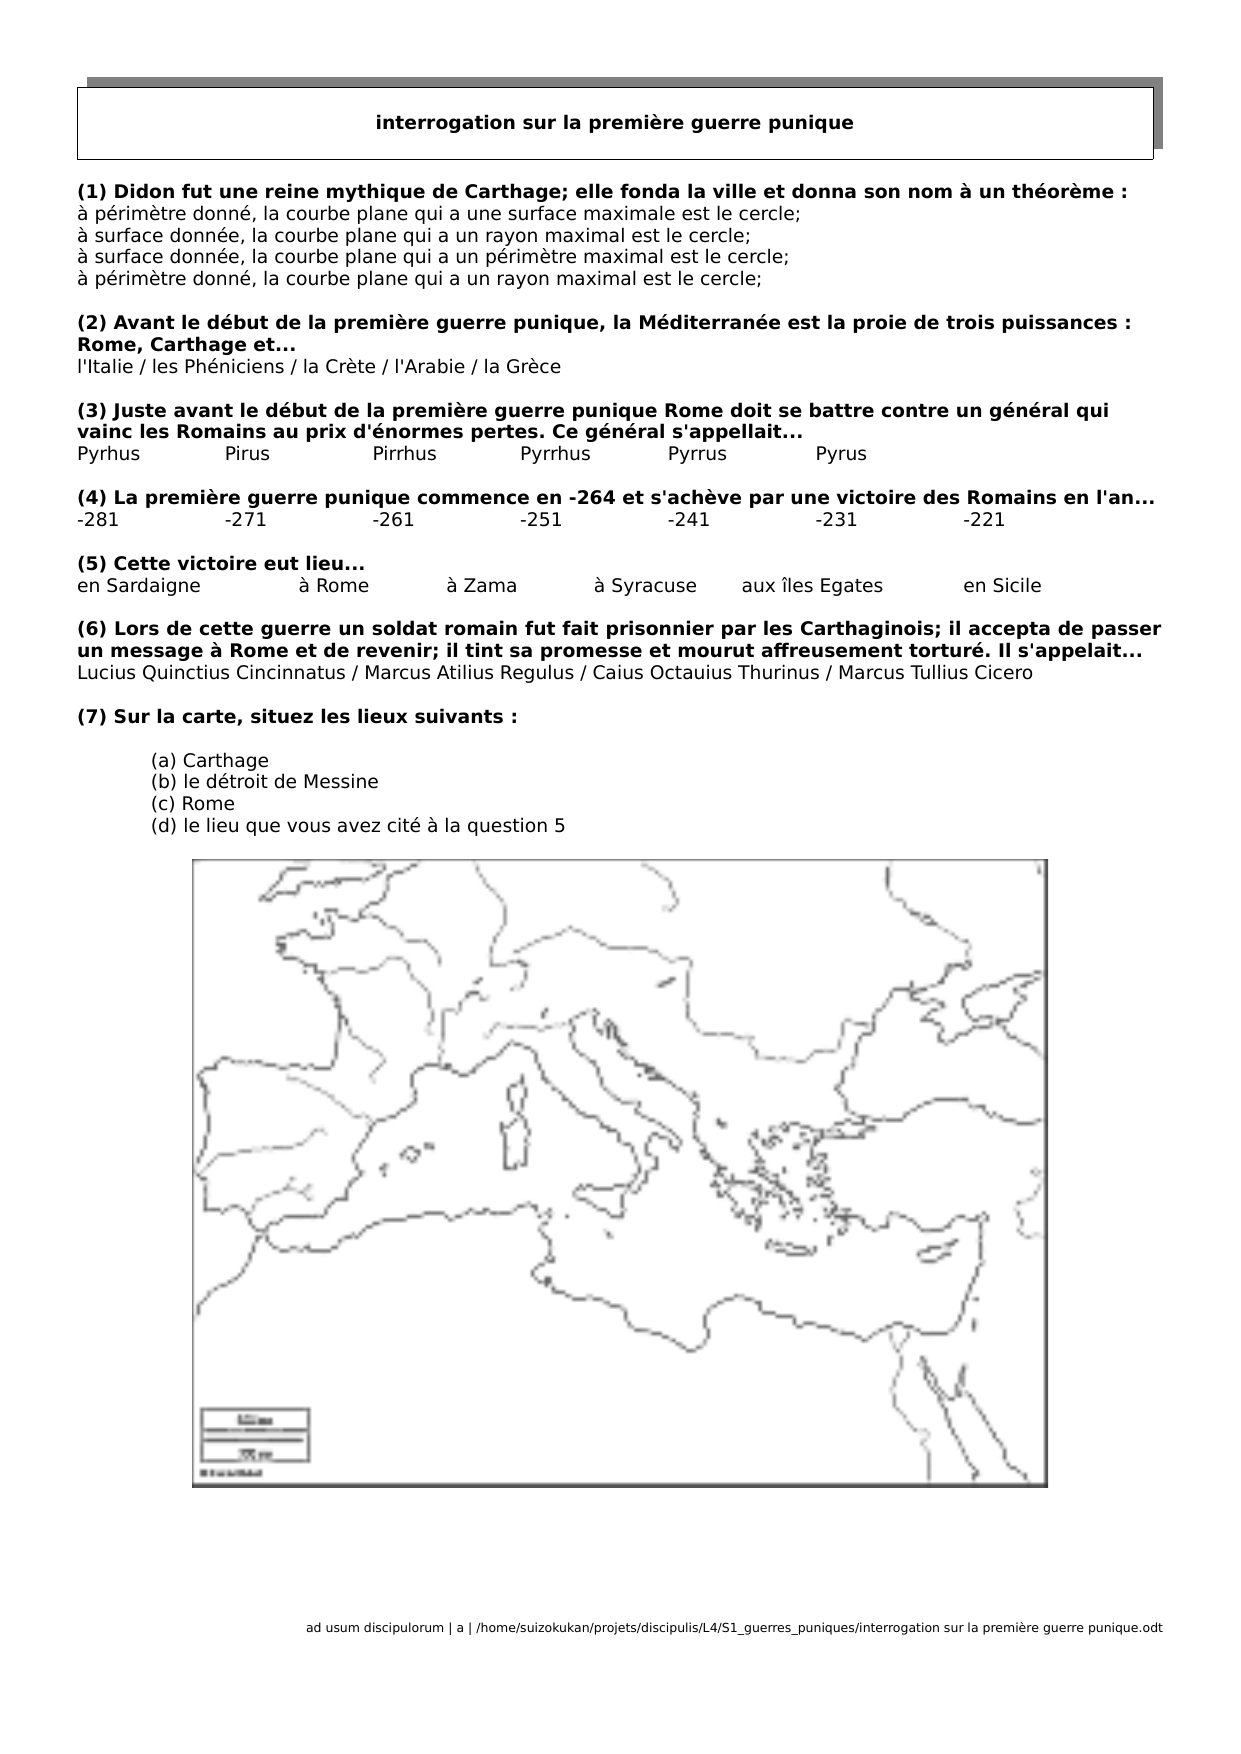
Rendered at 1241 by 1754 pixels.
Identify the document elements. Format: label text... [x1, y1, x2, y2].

text à surface donnée, la courbe plane qui a un rayon maximal est le cercle; [77, 225, 1163, 247]
text en Sardaigne à Rome à Zama à Syracuse aux îles Egates en Sicile [77, 575, 1163, 597]
text -281 -271 -261 -251 -241 -231 -221 [77, 509, 1163, 531]
text (1) Didon fut une reine mythique de Carthage; elle fonda la ville et donna son nom à un théorème : [77, 181, 1163, 203]
text (c) Rome [77, 793, 1163, 815]
text (3) Juste avant le début de la première guerre punique Rome doit se battre contre un général qui vainc les Romains au prix d'énormes pertes. Ce général s'appellait... [77, 400, 1163, 443]
text Pyrhus Pirus Pirrhus Pyrrhus Pyrrus Pyrus [77, 443, 1163, 465]
text (b) le détroit de Messine [77, 772, 1163, 793]
text interrogation sur la première guerre punique [78, 109, 1153, 134]
text (d) le lieu que vous avez cité à la question 5 [77, 815, 1163, 837]
text (2) Avant le début de la première guerre punique, la Méditerranée est la proie de trois puissances : Rome, Carthage et... [77, 312, 1163, 356]
text Lucius Quinctius Cincinnatus / Marcus Atilius Regulus / Caius Octauius Thurinus / Marcus Tullius Cicero [77, 662, 1163, 684]
picture [192, 859, 1049, 1488]
text (7) Sur la carte, situez les lieux suivants : [77, 706, 1163, 728]
text l'Italie / les Phéniciens / la Crète / l'Arabie / la Grèce [77, 356, 1163, 378]
text à périmètre donné, la courbe plane qui a une surface maximale est le cercle; [77, 203, 1163, 225]
text (5) Cette victoire eut lieu... [77, 553, 1163, 575]
text (a) Carthage [77, 750, 1163, 772]
text (4) La première guerre punique commence en -264 et s'achève par une victoire des Romains en l'an... [77, 487, 1163, 509]
text à surface donnée, la courbe plane qui a un périmètre maximal est le cercle; [77, 247, 1163, 268]
text à périmètre donné, la courbe plane qui a un rayon maximal est le cercle; [77, 268, 1163, 290]
text (6) Lors de cette guerre un soldat romain fut fait prisonnier par les Carthaginois; il accepta de passer un message à Rome et de revenir; il tint sa promesse et mourut affreusement torturé. Il s'appelait... [77, 618, 1163, 662]
